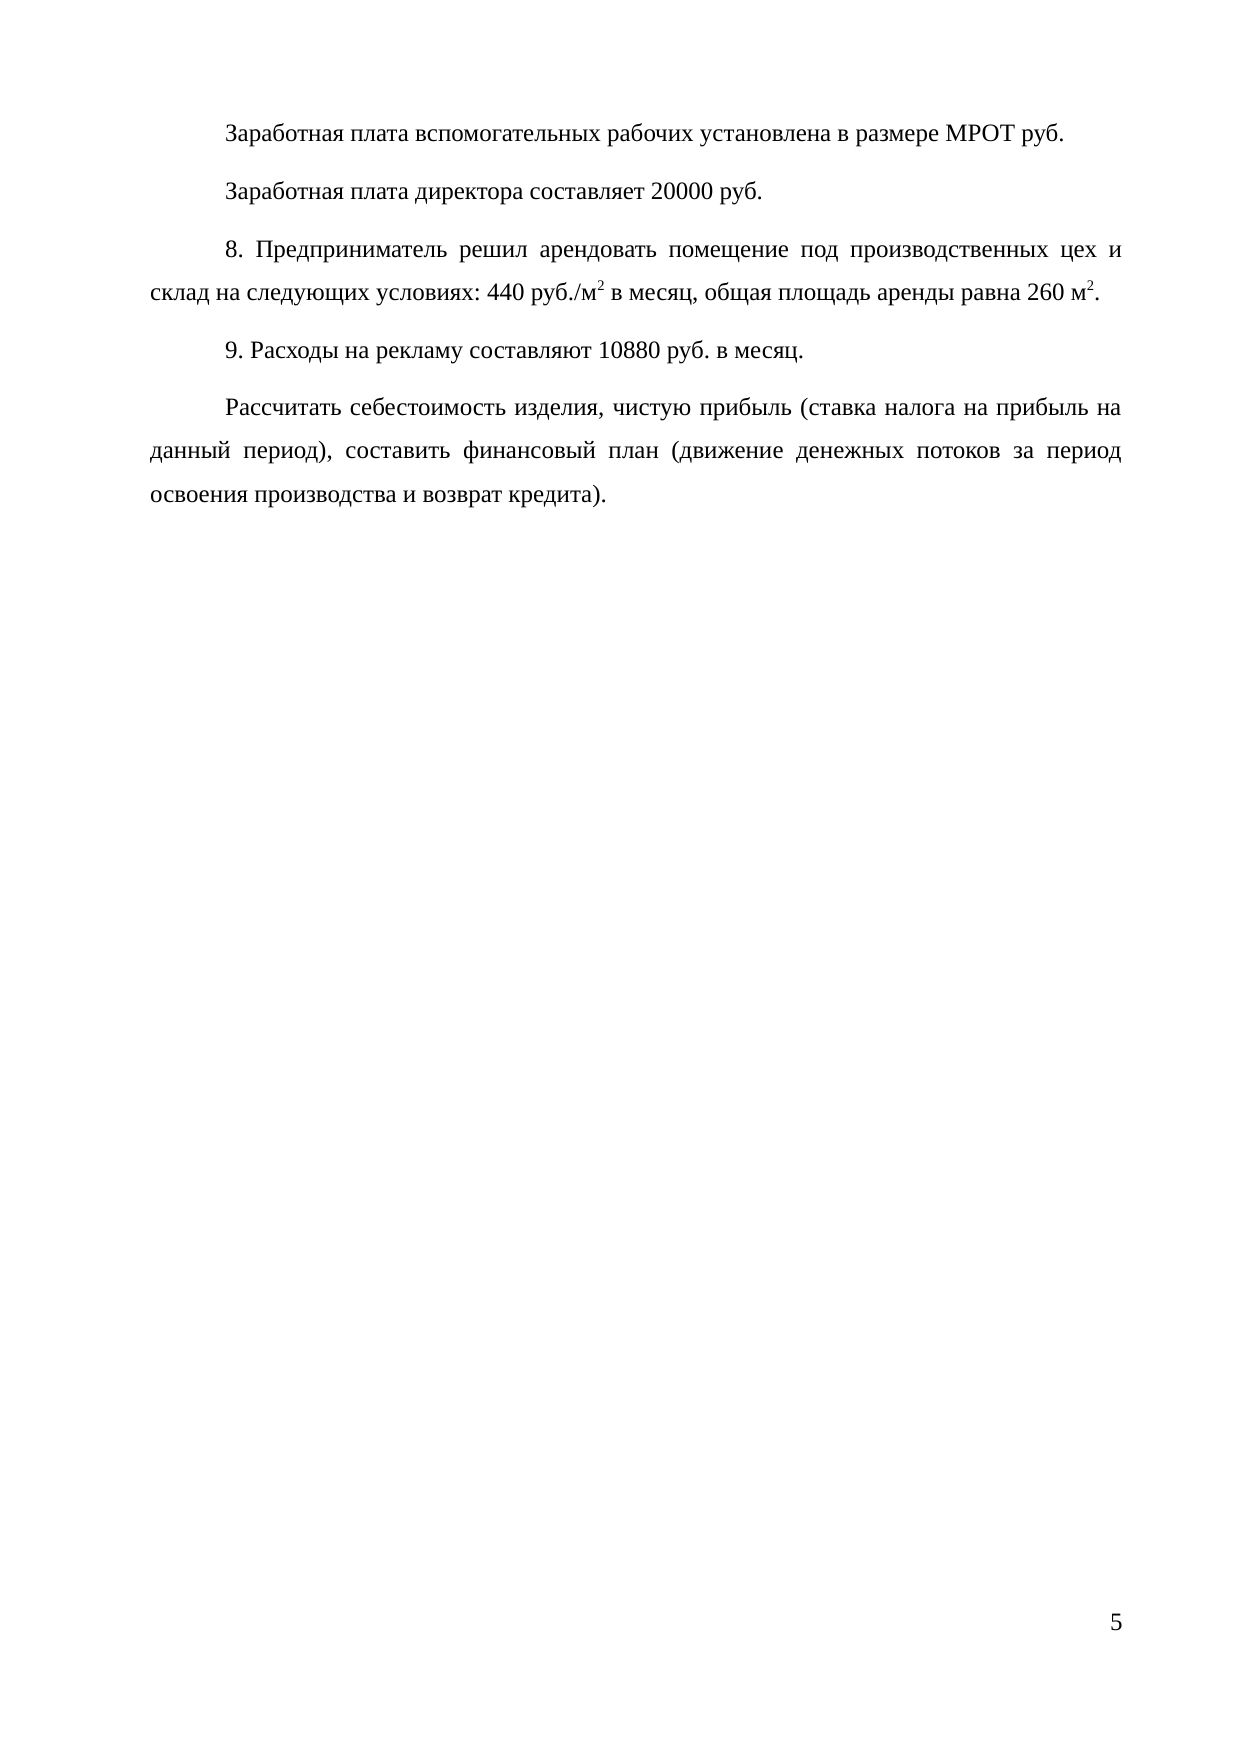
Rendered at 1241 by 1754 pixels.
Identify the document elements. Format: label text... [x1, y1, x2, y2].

text Заработная плата директора составляет 20000 руб. [150, 176, 1122, 205]
text Заработная плата вспомогательных рабочих установлена в размере МРОТ руб. [150, 118, 1122, 147]
text Рассчитать себестоимость изделия, чистую прибыль (ставка налога на прибыль на данный период), составить финансовый план (движение денежных потоков за период освоения производства и возврат кредита). [150, 392, 1122, 507]
text 8. Предприниматель решил арендовать помещение под производственных цех и склад на следующих условиях: 440 руб./м2 в месяц, общая площадь аренды равна 260 м2. [150, 234, 1122, 306]
text 9. Расходы на рекламу составляют 10880 руб. в месяц. [150, 335, 1122, 363]
